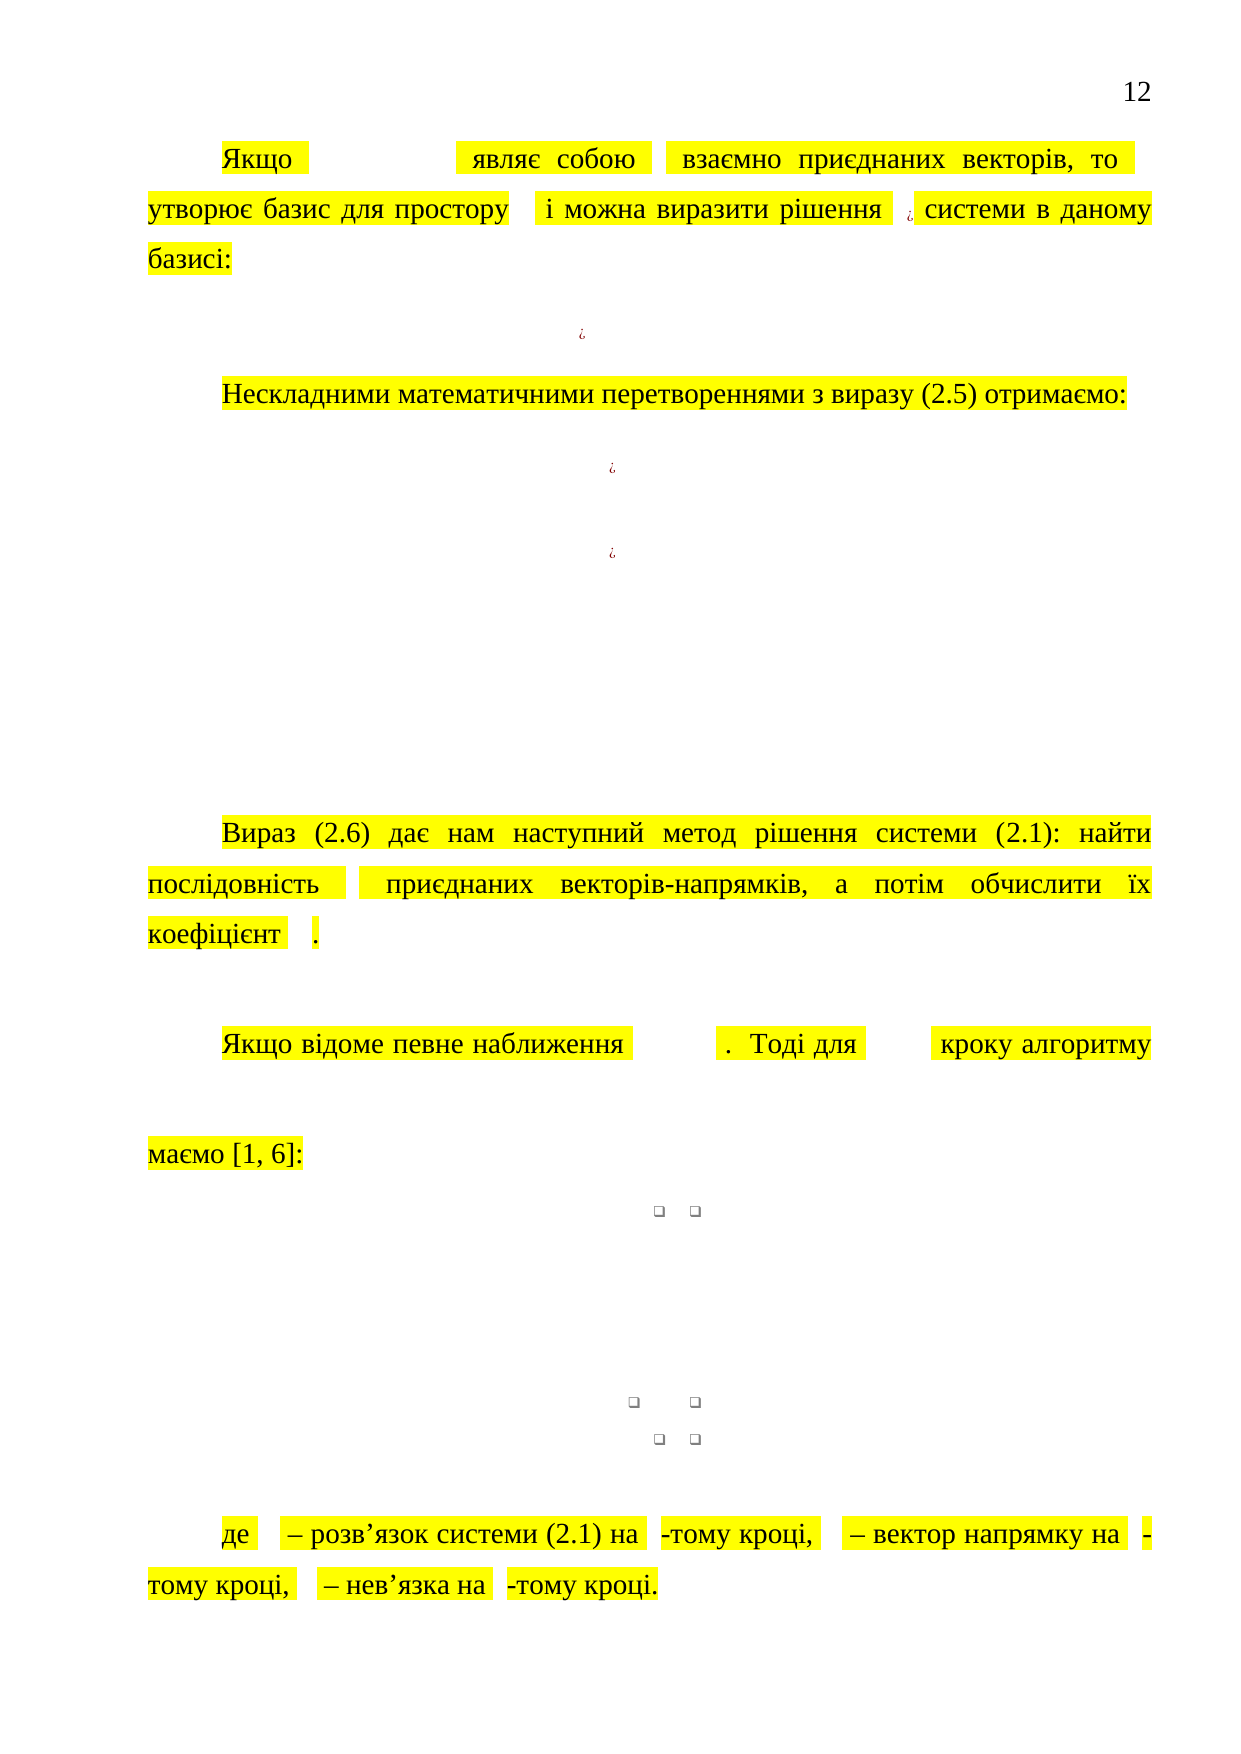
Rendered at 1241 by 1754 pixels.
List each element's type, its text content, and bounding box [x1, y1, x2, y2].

text Нескладними математичними перетвореннями з виразу (2.5) отримаємо: [148, 376, 1152, 410]
text Якщо відоме певне наближення . Тоді для кроку алгоритму маємо [1, 6]: [148, 966, 1152, 1170]
text Якщо являє собою взаємно приєднаних векторів, то утворює базис для простору і можна виразити рішення системи в даному базисі: [148, 141, 1152, 275]
text Вираз (2.6) дає нам наступний метод рішення системи (2.1): найти послідовність приєднаних векторів-напрямків, а потім обчислити їх коефіцієнт . [148, 815, 1152, 949]
text де – розв’язок системи (2.1) на -тому кроці, – вектор напрямку на -тому кроці, – нев’язка на -тому кроці. [148, 1516, 1152, 1600]
